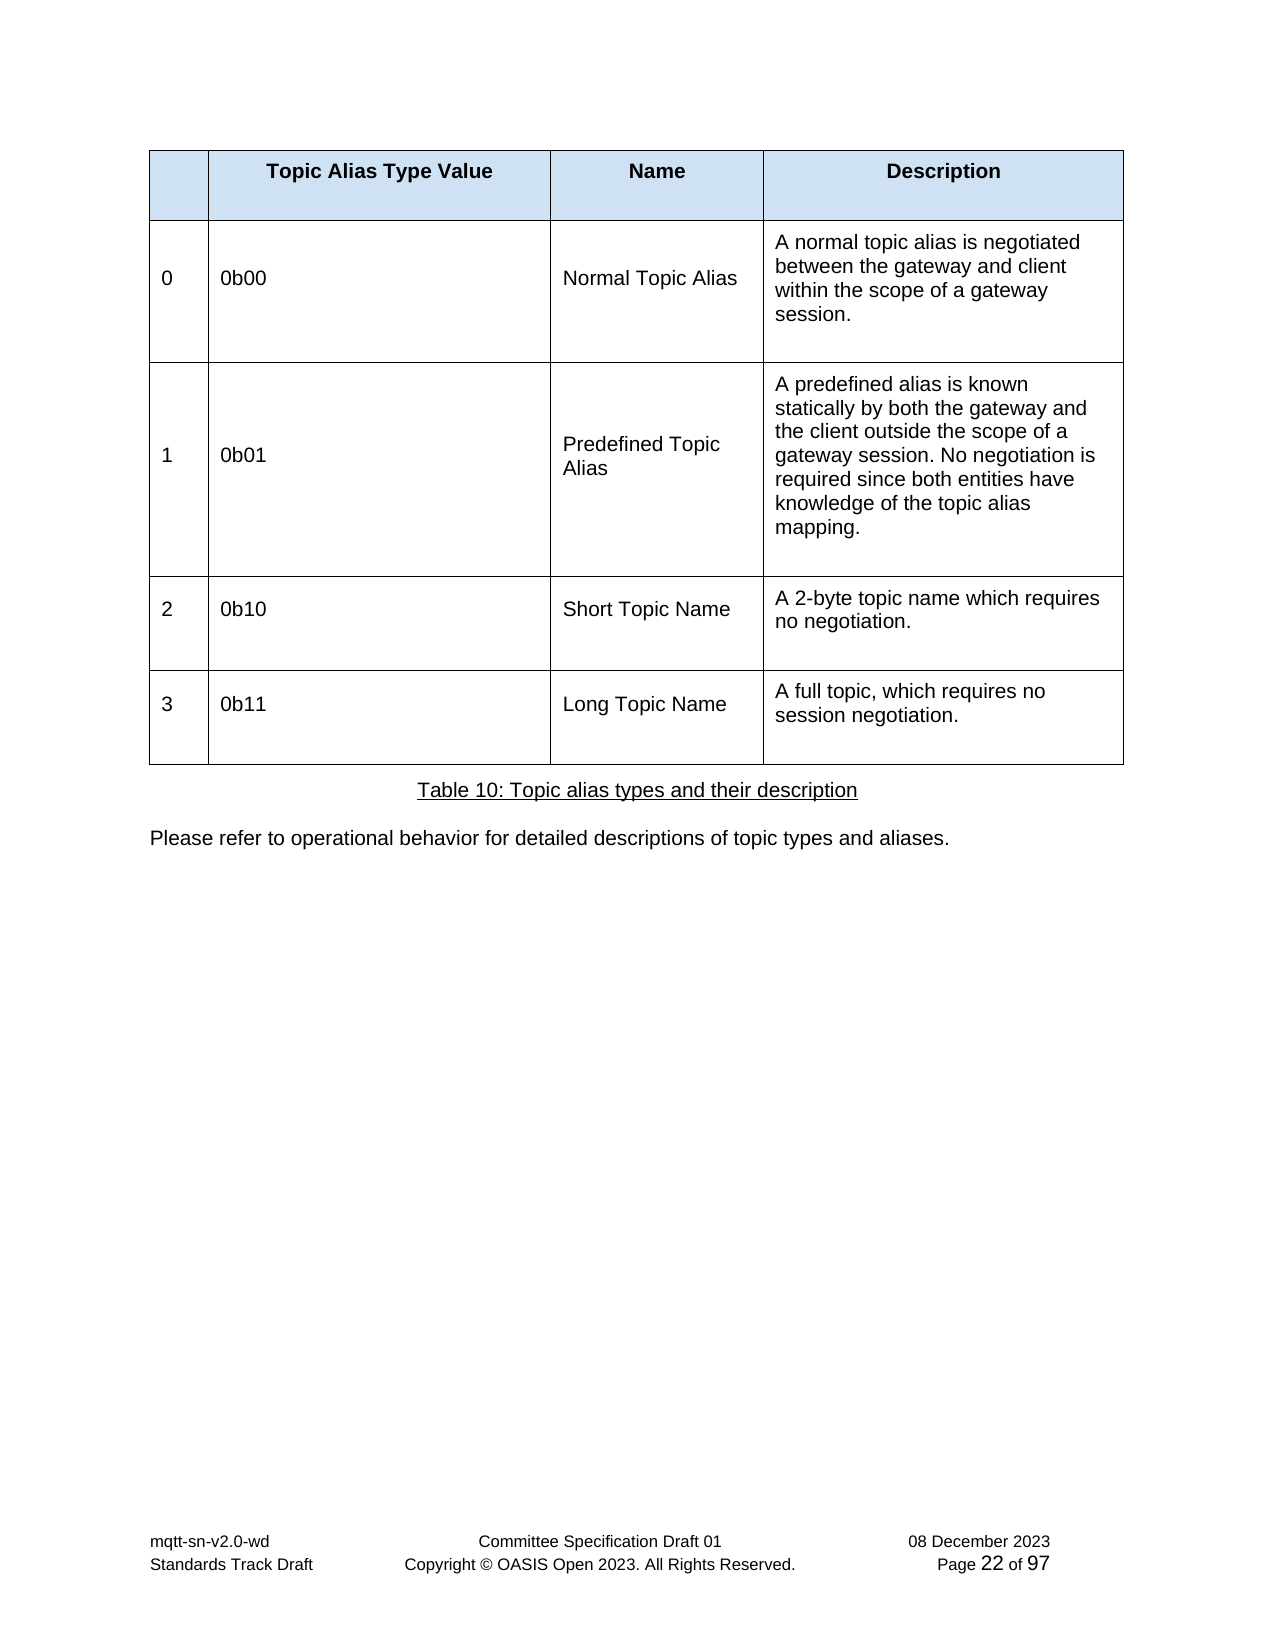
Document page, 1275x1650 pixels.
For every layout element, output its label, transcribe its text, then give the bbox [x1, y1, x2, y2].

table_cell 3 [150, 671, 208, 764]
table_header Description [764, 151, 1123, 220]
table_cell Predefined Topic Alias [551, 363, 763, 576]
table_cell A normal topic alias is negotiated between the gateway and client within the scope of a gateway session. [764, 221, 1123, 362]
table_cell A predefined alias is known statically by both the gateway and the client outside the scope of a gateway session. No negotiation is required since both entities have knowledge of the topic alias mapping. [764, 363, 1123, 576]
table_cell 1 [150, 363, 208, 576]
text Please refer to operational behavior for detailed descriptions of topic types and aliases. [149, 826, 1124, 850]
table_cell 0b00 [209, 221, 550, 362]
table_cell Short Topic Name [551, 577, 763, 670]
table_cell A full topic, which requires no session negotiation. [764, 671, 1123, 764]
table_cell Long Topic Name [551, 671, 763, 764]
table_cell 0b10 [209, 577, 550, 670]
table_cell 0b11 [209, 671, 550, 764]
table_cell 2 [150, 577, 208, 670]
table_header [150, 151, 208, 220]
table_cell 0 [150, 221, 208, 362]
table_cell Normal Topic Alias [551, 221, 763, 362]
table_header Name [551, 151, 763, 220]
text Table 10: Topic alias types and their description [150, 778, 1125, 802]
table_cell A 2-byte topic name which requires no negotiation. [764, 577, 1123, 670]
table_header Topic Alias Type Value [209, 151, 550, 220]
table_cell 0b01 [209, 363, 550, 576]
